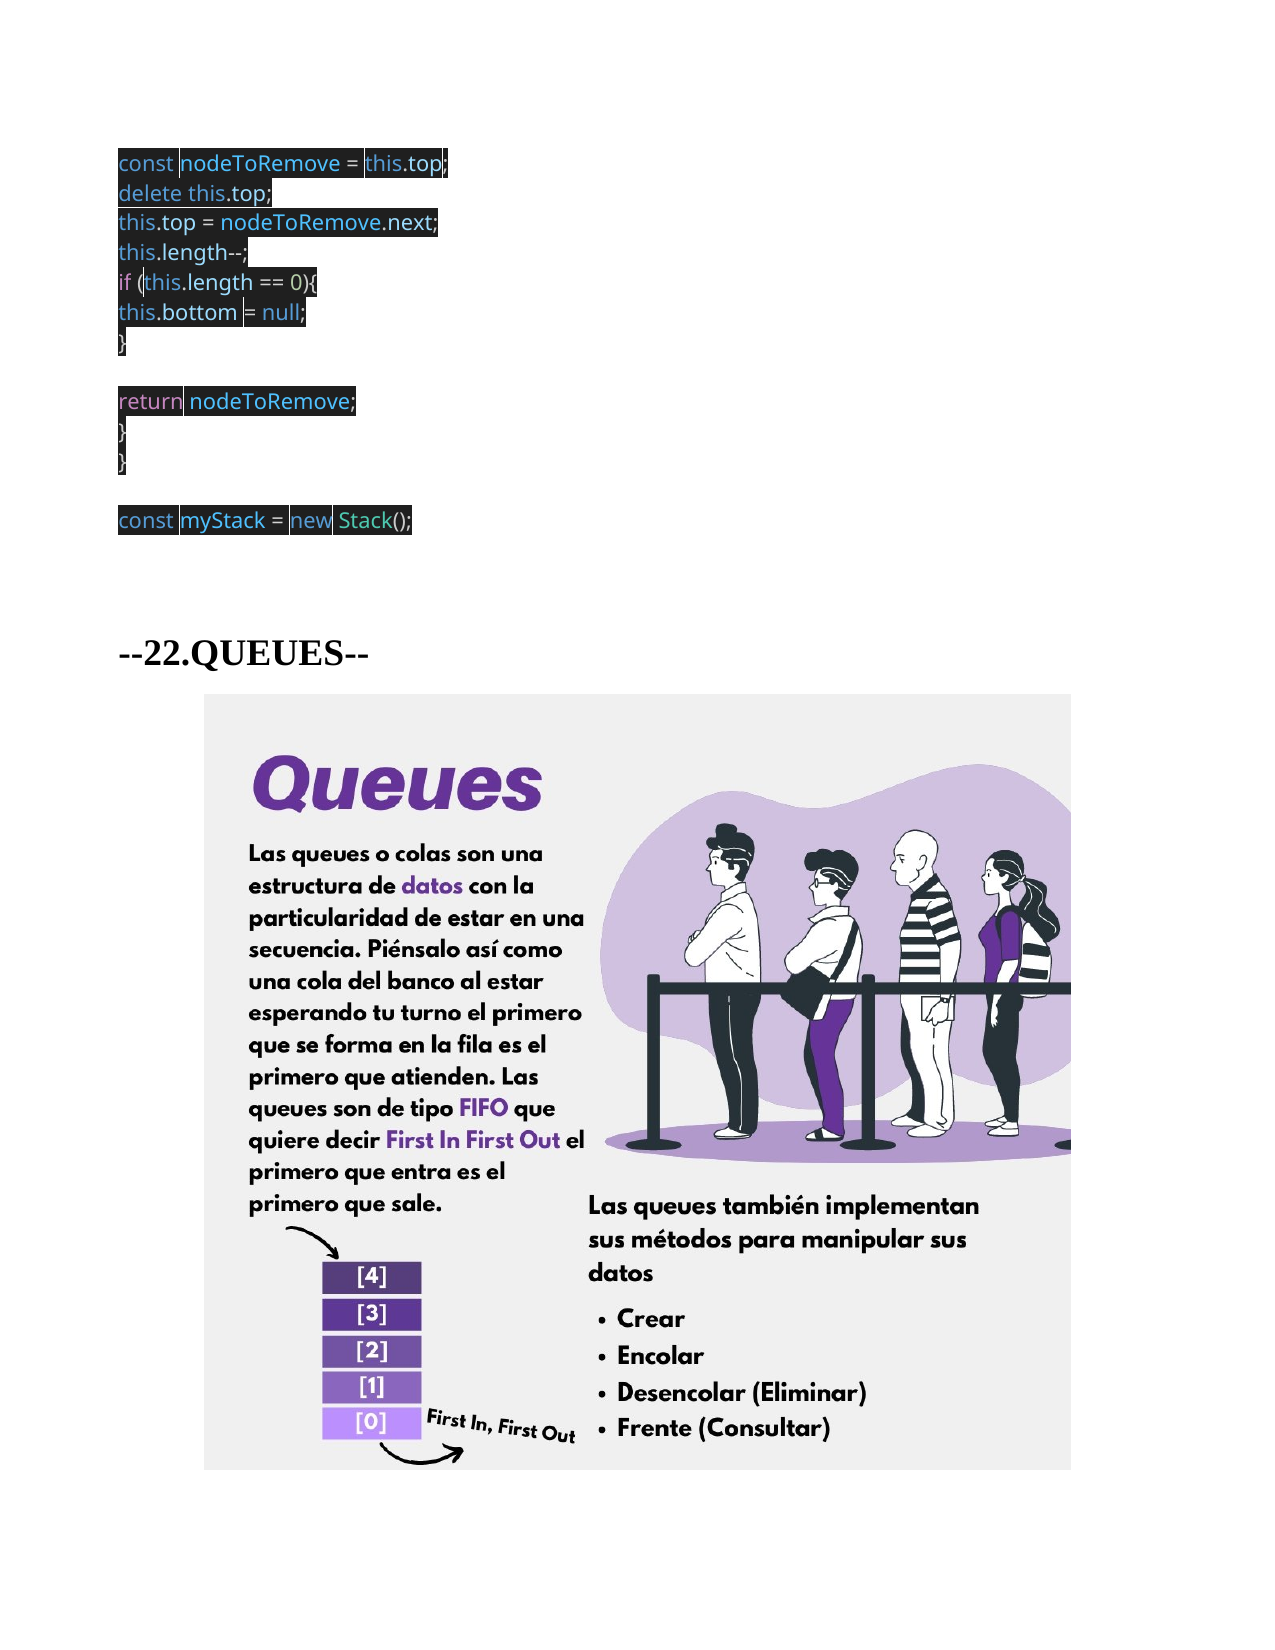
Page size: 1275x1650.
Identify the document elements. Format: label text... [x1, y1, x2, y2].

text const nodeToRemove = this.top; [118, 148, 1157, 178]
text const myStack = new Stack(); [118, 505, 1157, 535]
text return nodeToRemove; [118, 386, 1157, 416]
text } [118, 416, 1157, 446]
text if (this.length == 0){ [118, 267, 1157, 297]
text this.bottom = null; [118, 297, 1157, 327]
text --22.QUEUES-- [118, 630, 1157, 673]
text } [118, 446, 1157, 475]
picture [204, 694, 1071, 1470]
text this.top = nodeToRemove.next; [118, 207, 1157, 237]
text this.length--; [118, 237, 1157, 267]
text delete this.top; [118, 178, 1157, 207]
text } [118, 327, 1157, 356]
